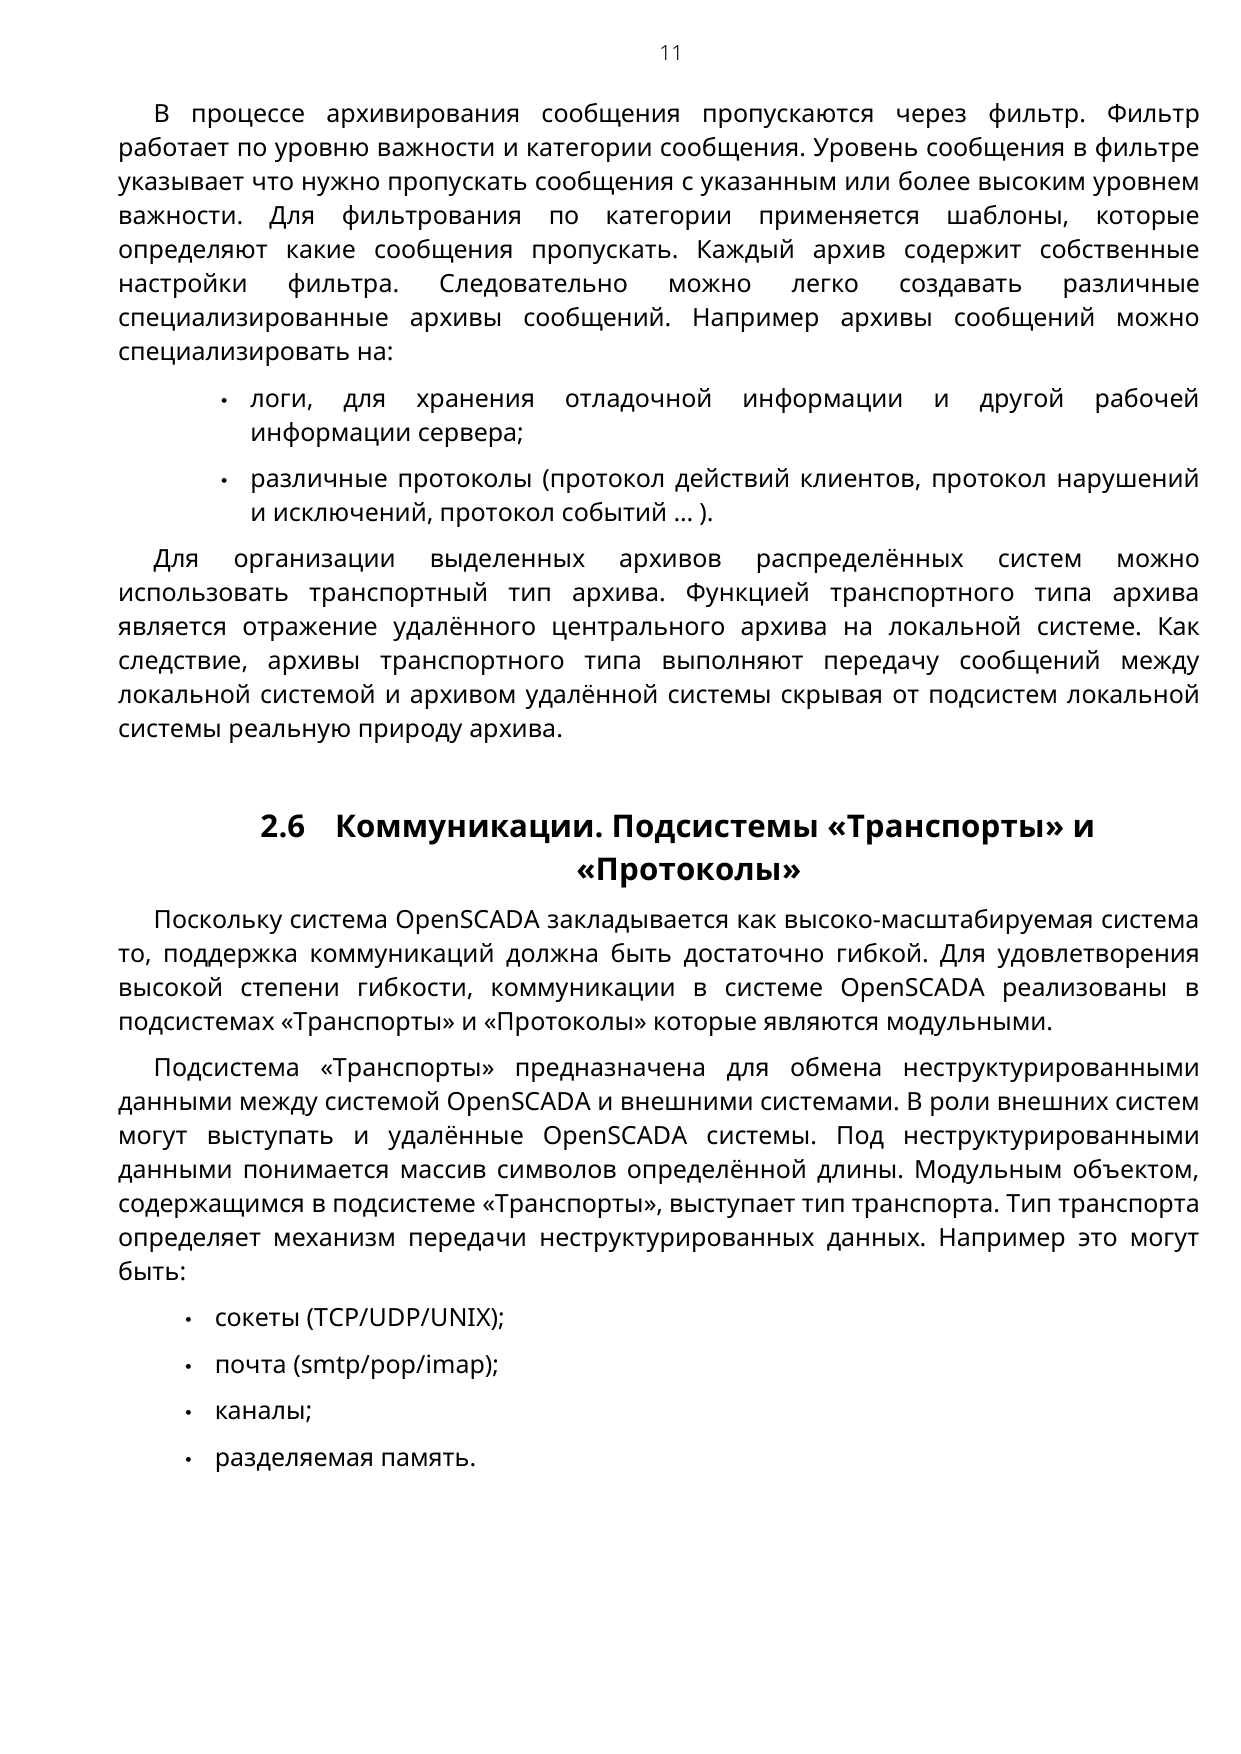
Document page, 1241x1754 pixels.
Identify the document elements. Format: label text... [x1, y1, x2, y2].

text Для организации выделенных архивов распределённых систем можно использовать транспортный тип архива. Функцией транспортного типа архива является отражение удалённого центрального архива на локальной системе. Как следствие, архивы транспортного типа выполняют передачу сообщений между локальной системой и архивом удалённой системы скрывая от подсистем локальной системы реальную природу архива. [118, 541, 1201, 745]
list разделяемая память. [185, 1439, 1201, 1473]
text Поскольку система OpenSCADA закладывается как высоко-масштабируемая система то, поддержка коммуникаций должна быть достаточно гибкой. Для удовлетворения высокой степени гибкости, коммуникации в системе OpenSCADA реализованы в подсистемах «Транспорты» и «Протоколы» которые являются модульными. [118, 902, 1201, 1037]
list каналы; [185, 1393, 1201, 1427]
list различные протоколы (протокол действий клиентов, протокол нарушений и исключений, протокол событий ... ). [221, 461, 1201, 529]
text Подсистема «Транспорты» предназначена для обмена неструктурированными данными между системой OpenSCADA и внешними системами. В роли внешних систем могут выступать и удалённые OpenSCADA системы. Под неструктурированными данными понимается массив символов определённой длины. Модульным объектом, содержащимся в подсистеме «Транспорты», выступает тип транспорта. Тип транспорта определяет механизм передачи неструктурированных данных. Например это могут быть: [118, 1050, 1201, 1288]
list сокеты (TCP/UDP/UNIX); [185, 1300, 1201, 1334]
list логи, для хранения отладочной информации и другой рабочей информации сервера; [221, 381, 1201, 448]
text В процессе архивирования сообщения пропускаются через фильтр. Фильтр работает по уровню важности и категории сообщения. Уровень сообщения в фильтре указывает что нужно пропускать сообщения с указанным или более высоким уровнем важности. Для фильтрования по категории применяется шаблоны, которые определяют какие сообщения пропускать. Каждый архив содержит собственные настройки фильтра. Следовательно можно легко создавать различные специализированные архивы сообщений. Например архивы сообщений можно специализировать на: [118, 96, 1201, 368]
subtitle Коммуникации. Подсистемы «Транспорты» и «Протоколы» [147, 804, 1201, 889]
list почта (smtp/pop/imap); [185, 1347, 1201, 1381]
